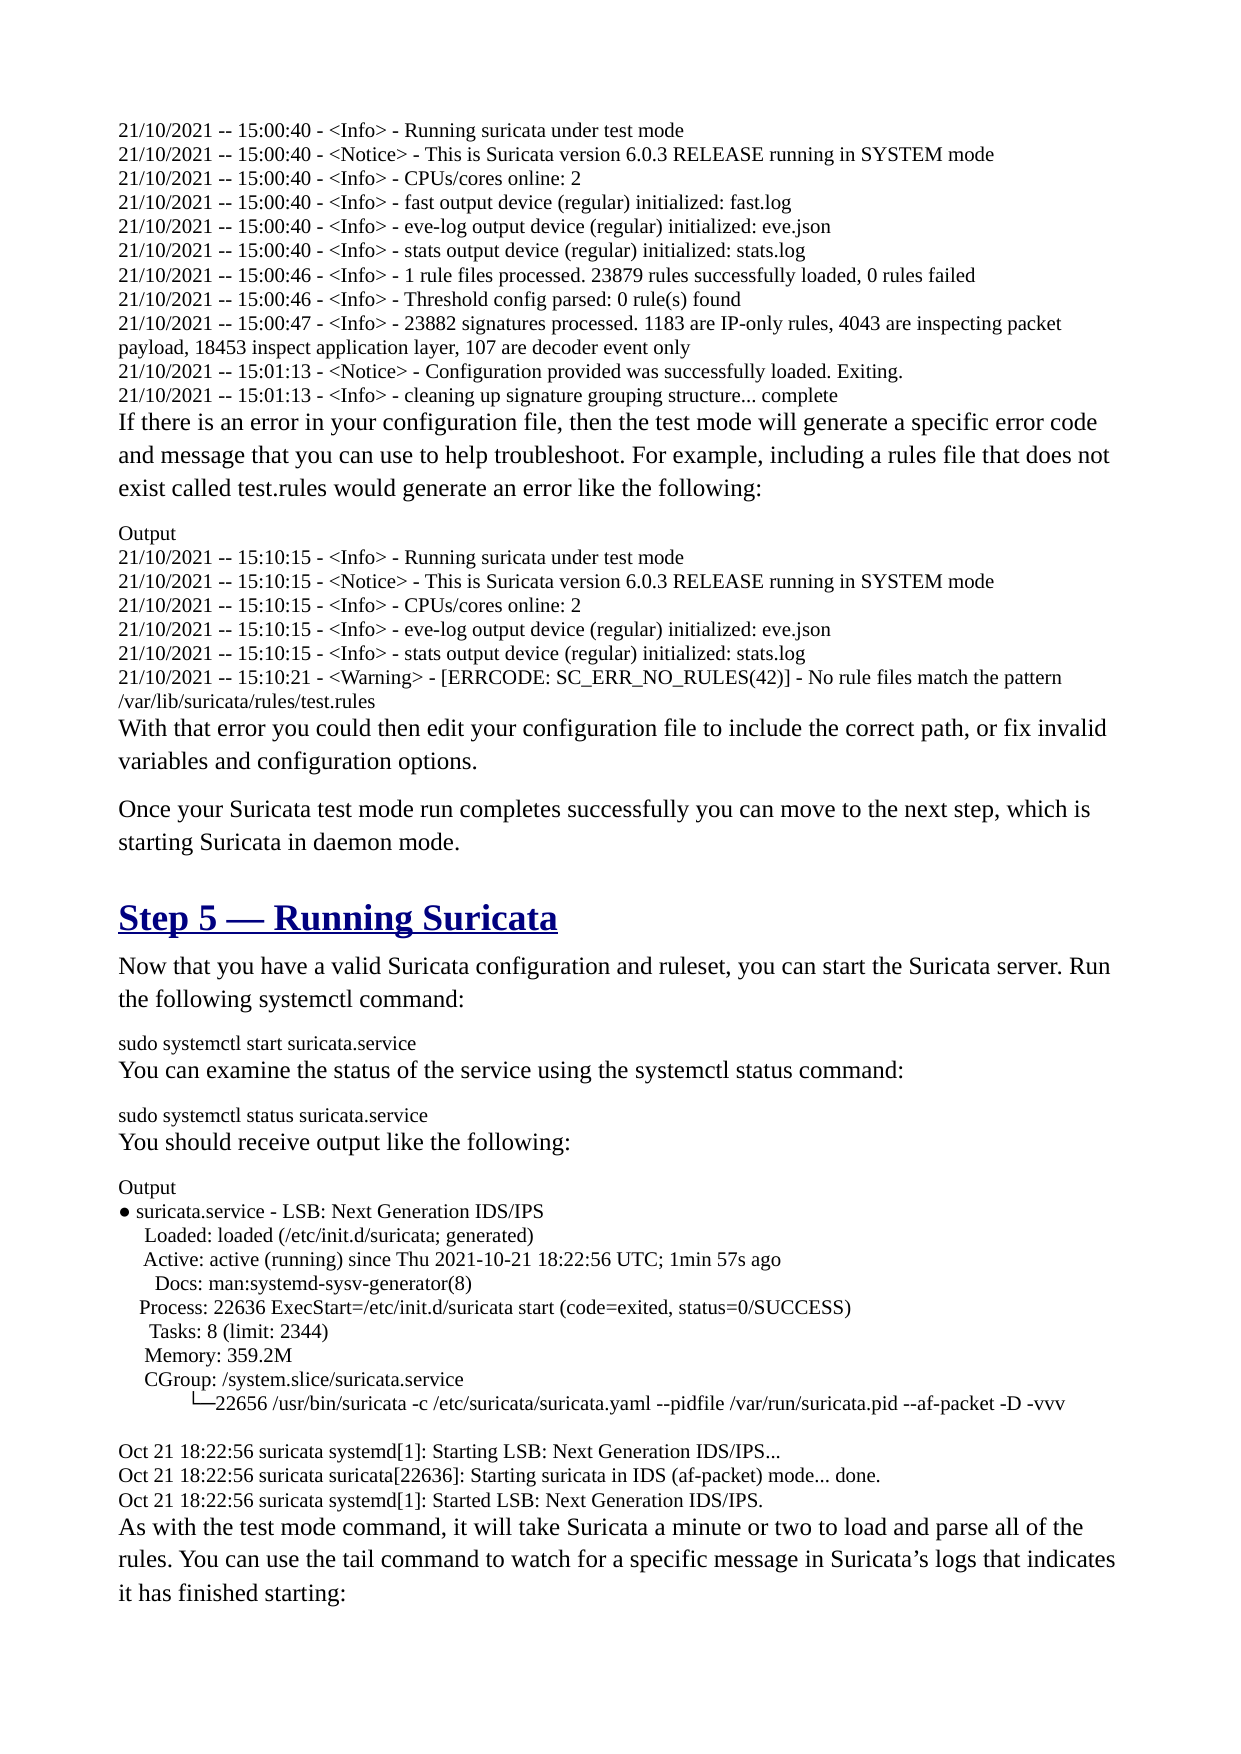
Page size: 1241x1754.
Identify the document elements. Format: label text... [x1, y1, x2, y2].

text 21/10/2021 -- 15:00:40 - <Info> - CPUs/cores online: 2 [118, 166, 1122, 190]
text Active: active (running) since Thu 2021-10-21 18:22:56 UTC; 1min 57s ago [118, 1247, 1122, 1271]
text Now that you have a valid Suricata configuration and ruleset, you can start the Suricata server. Run the following systemctl command: [118, 951, 1122, 1012]
text 21/10/2021 -- 15:10:15 - <Notice> - This is Suricata version 6.0.3 RELEASE running in SYSTEM mode [118, 569, 1122, 593]
text 21/10/2021 -- 15:10:15 - <Info> - Running suricata under test mode [118, 544, 1122, 569]
text sudo systemctl start suricata.service [118, 1031, 1122, 1055]
text With that error you could then edit your configuration file to include the correct path, or fix invalid variables and configuration options. [118, 713, 1122, 775]
text 21/10/2021 -- 15:00:40 - <Info> - Running suricata under test mode [118, 118, 1122, 142]
text CGroup: /system.slice/suricata.service [118, 1367, 1122, 1391]
text 21/10/2021 -- 15:00:40 - <Notice> - This is Suricata version 6.0.3 RELEASE running in SYSTEM mode [118, 142, 1122, 166]
text └─22656 /usr/bin/suricata -c /etc/suricata/suricata.yaml --pidfile /var/run/suricata.pid --af-packet -D -vvv [118, 1391, 1122, 1415]
text If there is an error in your configuration file, then the test mode will generate a specific error code and message that you can use to help troubleshoot. For example, including a rules file that does not exist called test.rules would generate an error like the following: [118, 407, 1122, 502]
text You can examine the status of the service using the systemctl status command: [118, 1055, 1122, 1084]
text As with the test mode command, it will take Suricata a minute or two to load and parse all of the rules. You can use the tail command to watch for a specific message in Suricata’s logs that indicates it has finished starting: [118, 1512, 1122, 1606]
text Output [118, 521, 1122, 544]
text 21/10/2021 -- 15:00:40 - <Info> - fast output device (regular) initialized: fast.log [118, 190, 1122, 214]
text sudo systemctl status suricata.service [118, 1103, 1122, 1127]
text You should receive output like the following: [118, 1127, 1122, 1156]
text Memory: 359.2M [118, 1343, 1122, 1367]
text ● suricata.service - LSB: Next Generation IDS/IPS [118, 1199, 1122, 1223]
text Oct 21 18:22:56 suricata systemd[1]: Starting LSB: Next Generation IDS/IPS... [118, 1439, 1122, 1463]
subtitle Step 5 — Running Suricata [118, 895, 1122, 938]
text 21/10/2021 -- 15:01:13 - <Notice> - Configuration provided was successfully loaded. Exiting. [118, 359, 1122, 383]
text Docs: man:systemd-sysv-generator(8) [118, 1271, 1122, 1295]
text Process: 22636 ExecStart=/etc/init.d/suricata start (code=exited, status=0/SUCCESS) [118, 1295, 1122, 1319]
text 21/10/2021 -- 15:00:40 - <Info> - stats output device (regular) initialized: stats.log [118, 238, 1122, 262]
text 21/10/2021 -- 15:10:15 - <Info> - stats output device (regular) initialized: stats.log [118, 641, 1122, 665]
text 21/10/2021 -- 15:01:13 - <Info> - cleaning up signature grouping structure... complete [118, 383, 1122, 407]
text 21/10/2021 -- 15:00:40 - <Info> - eve-log output device (regular) initialized: eve.json [118, 214, 1122, 238]
text Oct 21 18:22:56 suricata suricata[22636]: Starting suricata in IDS (af-packet) mode... done. [118, 1463, 1122, 1487]
text Output [118, 1175, 1122, 1199]
text 21/10/2021 -- 15:10:15 - <Info> - eve-log output device (regular) initialized: eve.json [118, 617, 1122, 641]
text 21/10/2021 -- 15:00:46 - <Info> - Threshold config parsed: 0 rule(s) found [118, 287, 1122, 311]
text Once your Suricata test mode run completes successfully you can move to the next step, which is starting Suricata in daemon mode. [118, 794, 1122, 855]
text 21/10/2021 -- 15:00:46 - <Info> - 1 rule files processed. 23879 rules successfully loaded, 0 rules failed [118, 262, 1122, 287]
text Tasks: 8 (limit: 2344) [118, 1319, 1122, 1343]
text Loaded: loaded (/etc/init.d/suricata; generated) [118, 1223, 1122, 1247]
text Oct 21 18:22:56 suricata systemd[1]: Started LSB: Next Generation IDS/IPS. [118, 1487, 1122, 1512]
text 21/10/2021 -- 15:10:15 - <Info> - CPUs/cores online: 2 [118, 593, 1122, 617]
text 21/10/2021 -- 15:00:47 - <Info> - 23882 signatures processed. 1183 are IP-only rules, 4043 are inspecting packet payload, 18453 inspect application layer, 107 are decoder event only [118, 311, 1122, 359]
text 21/10/2021 -- 15:10:21 - <Warning> - [ERRCODE: SC_ERR_NO_RULES(42)] - No rule files match the pattern /var/lib/suricata/rules/test.rules [118, 665, 1122, 713]
